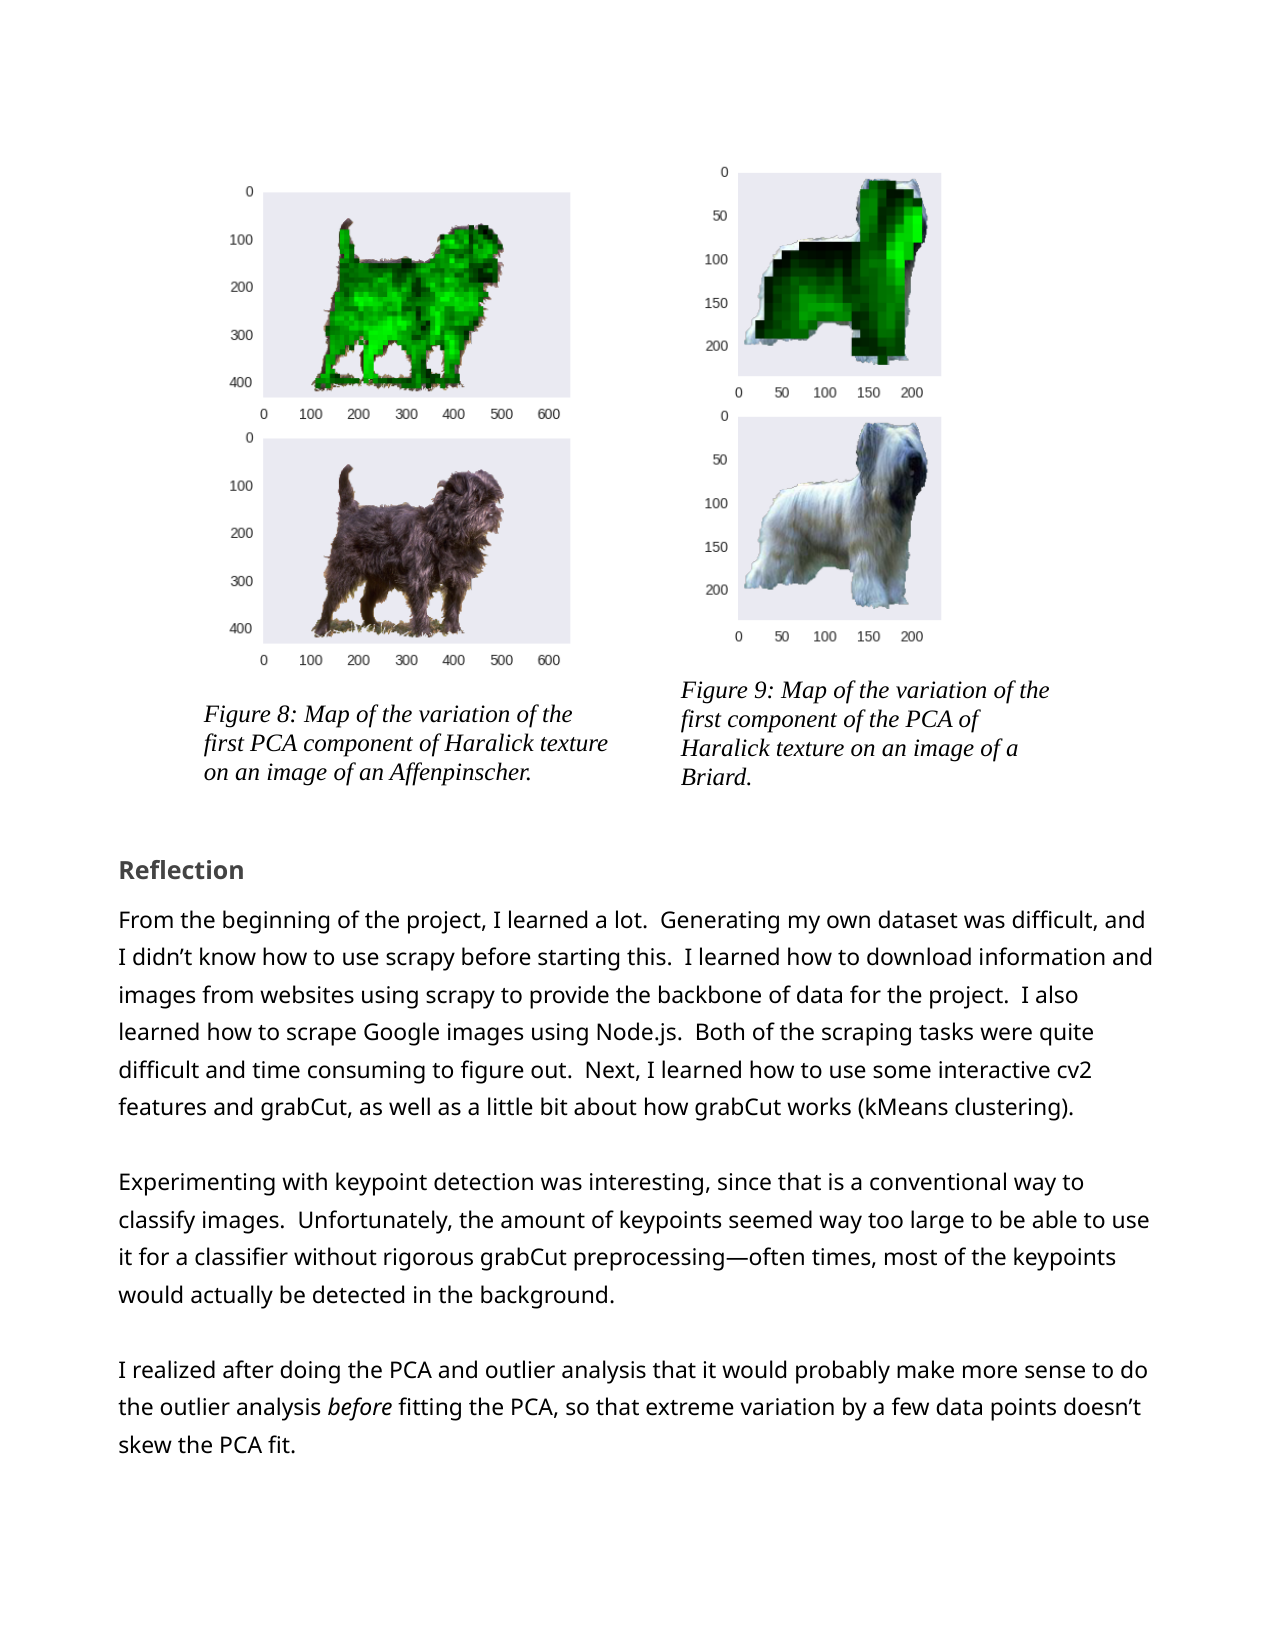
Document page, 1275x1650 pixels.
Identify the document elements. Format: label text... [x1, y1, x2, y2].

text Figure 9: Map of the variation of the first component of the PCA of Haralick texture on an image of a Briard. [681, 117, 1063, 791]
picture [680, 117, 975, 676]
subtitle Reflection [118, 852, 1157, 886]
picture [203, 136, 612, 700]
text From the beginning of the project, I learned a lot. Generating my own dataset was difficult, and I didn’t know how to use scrapy before starting this. I learned how to download information and images from websites using scrapy to provide the backbone of data for the project. I also learned how to scrape Google images using Node.js. Both of the scraping tasks were quite difficult and time consuming to figure out. Next, I learned how to use some interactive cv2 features and grabCut, as well as a little bit about how grabCut works (kMeans clustering). [118, 903, 1157, 1122]
text I realized after doing the PCA and outlier analysis that it would probably make more sense to do the outlier analysis before fitting the PCA, so that extreme variation by a few data points doesn’t skew the PCA fit. [118, 1353, 1157, 1460]
text Experimenting with keypoint detection was interesting, since that is a conventional way to classify images. Unfortunately, the amount of keypoints seemed way too large to be able to use it for a classifier without rigorous grabCut preprocessing—often times, most of the keypoints would actually be detected in the background. [118, 1166, 1157, 1310]
text Figure 8: Map of the variation of the first PCA component of Haralick texture on an image of an Affenpinscher. [203, 700, 611, 785]
